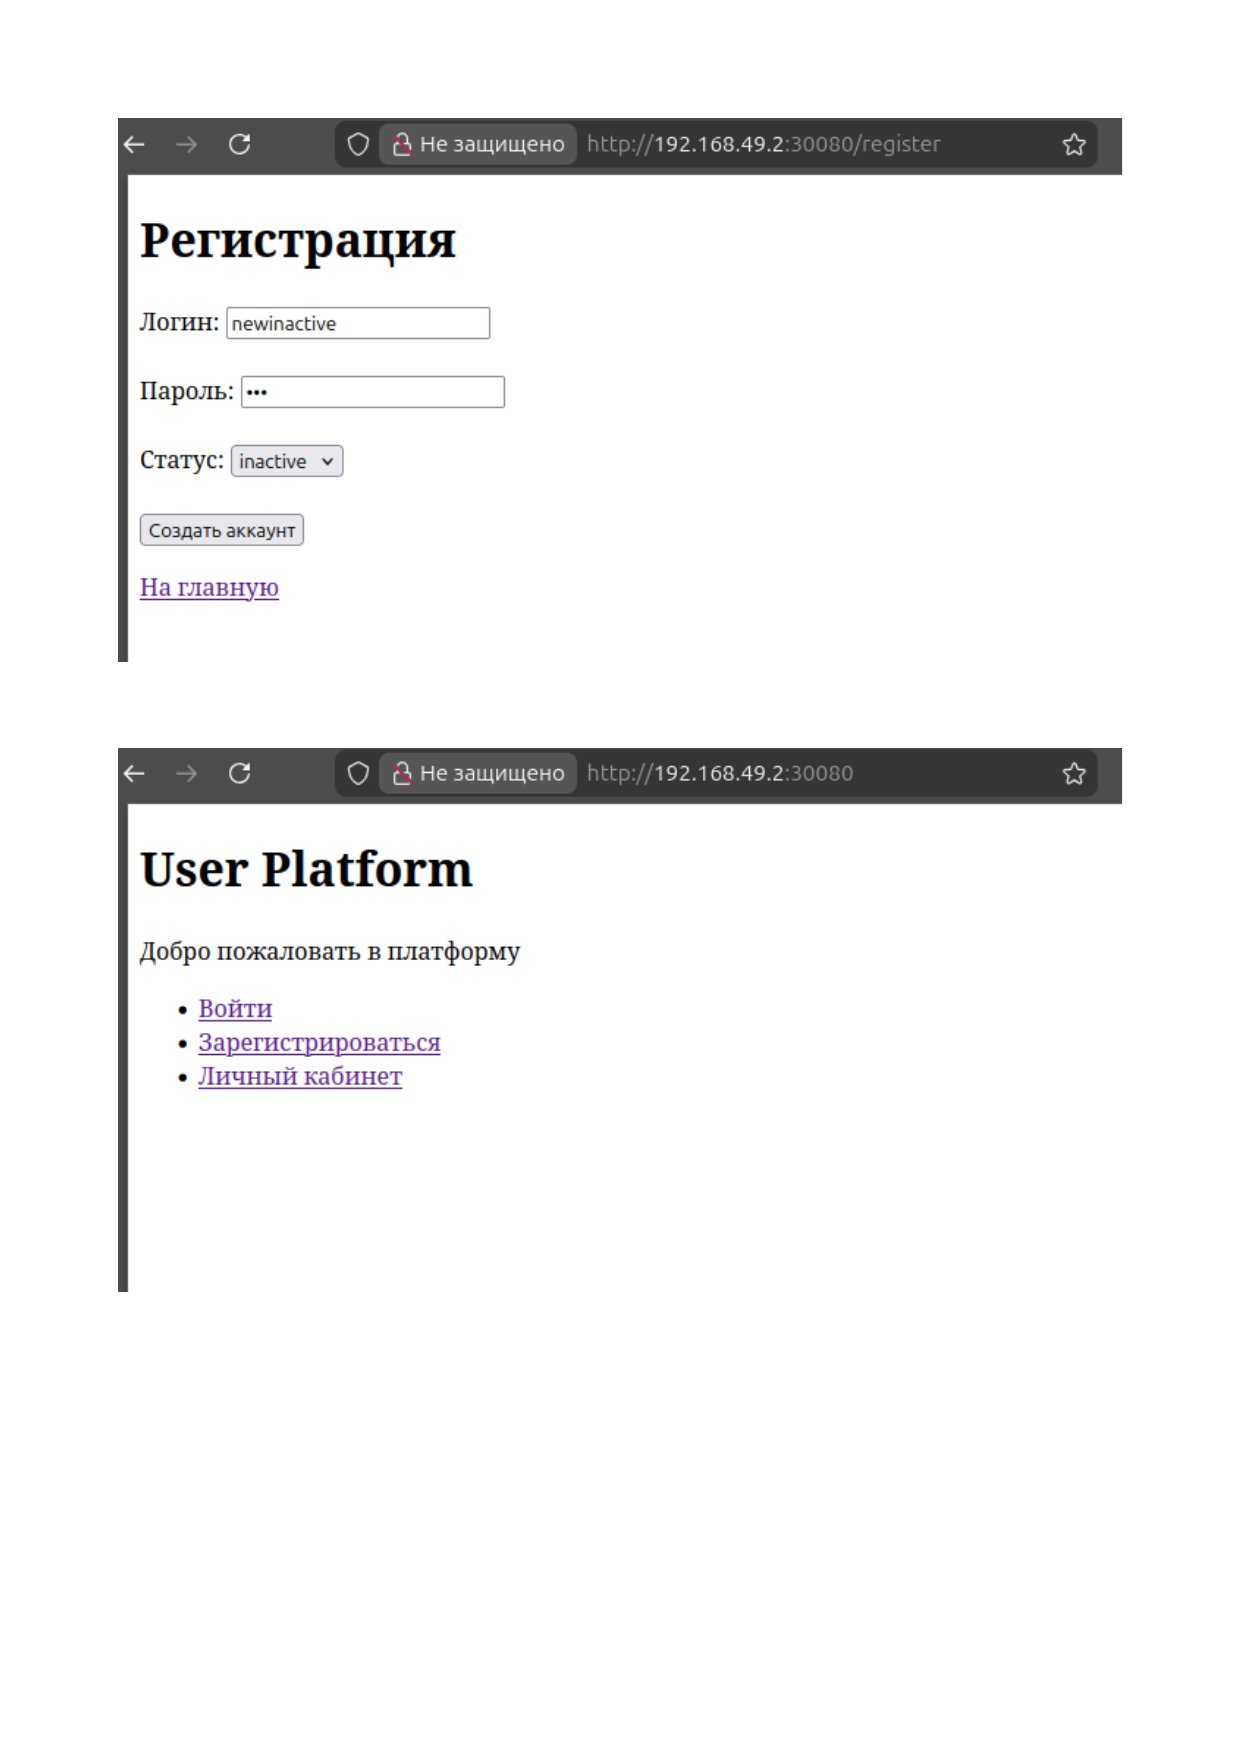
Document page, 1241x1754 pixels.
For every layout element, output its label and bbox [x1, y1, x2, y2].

picture [118, 748, 1123, 1292]
picture [118, 118, 1123, 662]
